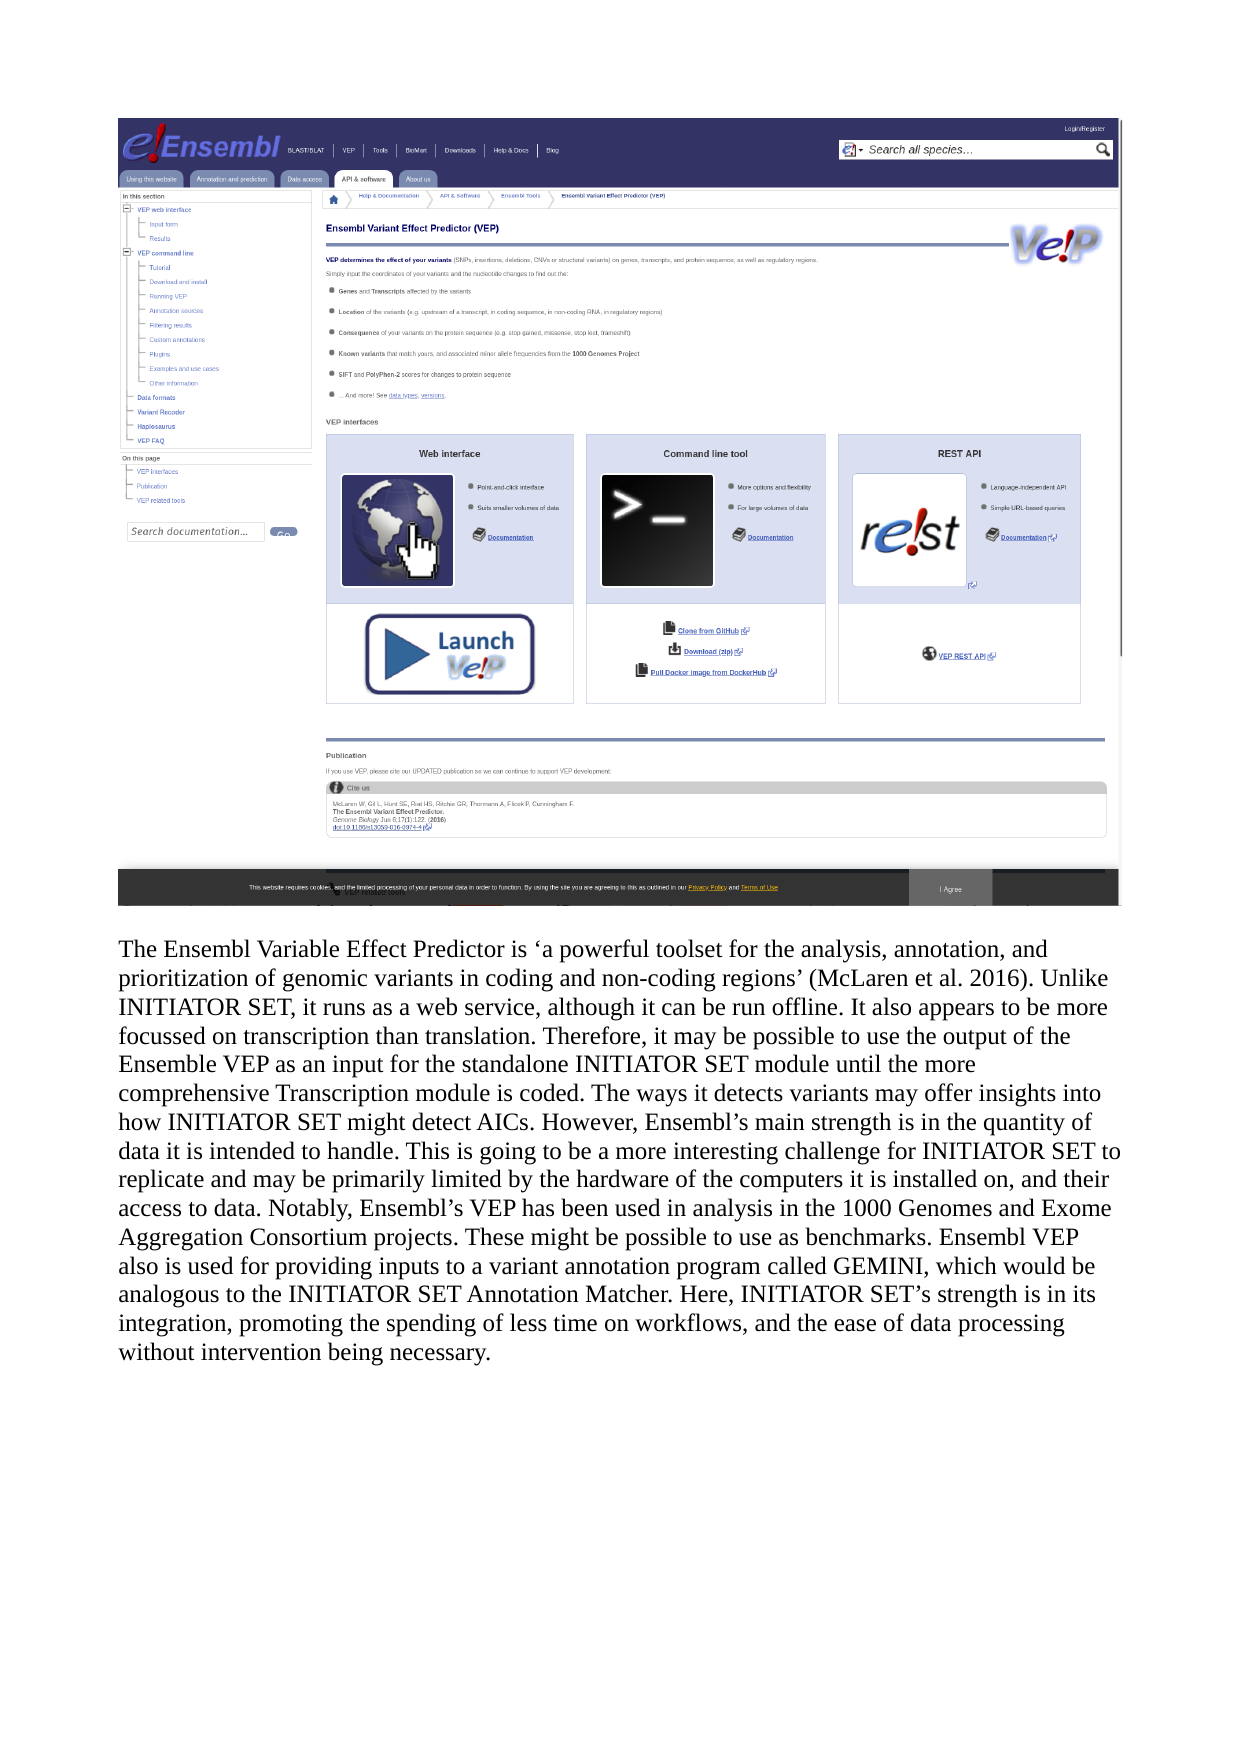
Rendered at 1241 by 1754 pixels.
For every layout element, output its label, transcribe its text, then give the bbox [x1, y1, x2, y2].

text The Ensembl Variable Effect Predictor is ‘a powerful toolset for the analysis, annotation, and prioritization of genomic variants in coding and non-coding regions’ (McLaren et al. 2016). Unlike INITIATOR SET, it runs as a web service, although it can be run offline. It also appears to be more focussed on transcription than translation. Therefore, it may be possible to use the output of the Ensemble VEP as an input for the standalone INITIATOR SET module until the more comprehensive Transcription module is coded. The ways it detects variants may offer insights into how INITIATOR SET might detect AICs. However, Ensembl’s main strength is in the quantity of data it is intended to handle. This is going to be a more interesting challenge for INITIATOR SET to replicate and may be primarily limited by the hardware of the computers it is installed on, and their access to data. Notably, Ensembl’s VEP has been used in analysis in the 1000 Genomes and Exome Aggregation Consortium projects. These might be possible to use as benchmarks. Ensembl VEP also is used for providing inputs to a variant annotation program called GEMINI, which would be analogous to the INITIATOR SET Annotation Matcher. Here, INITIATOR SET’s strength is in its integration, promoting the spending of less time on workflows, and the ease of data processing without intervention being necessary. [118, 906, 1122, 1366]
picture [118, 118, 1123, 906]
